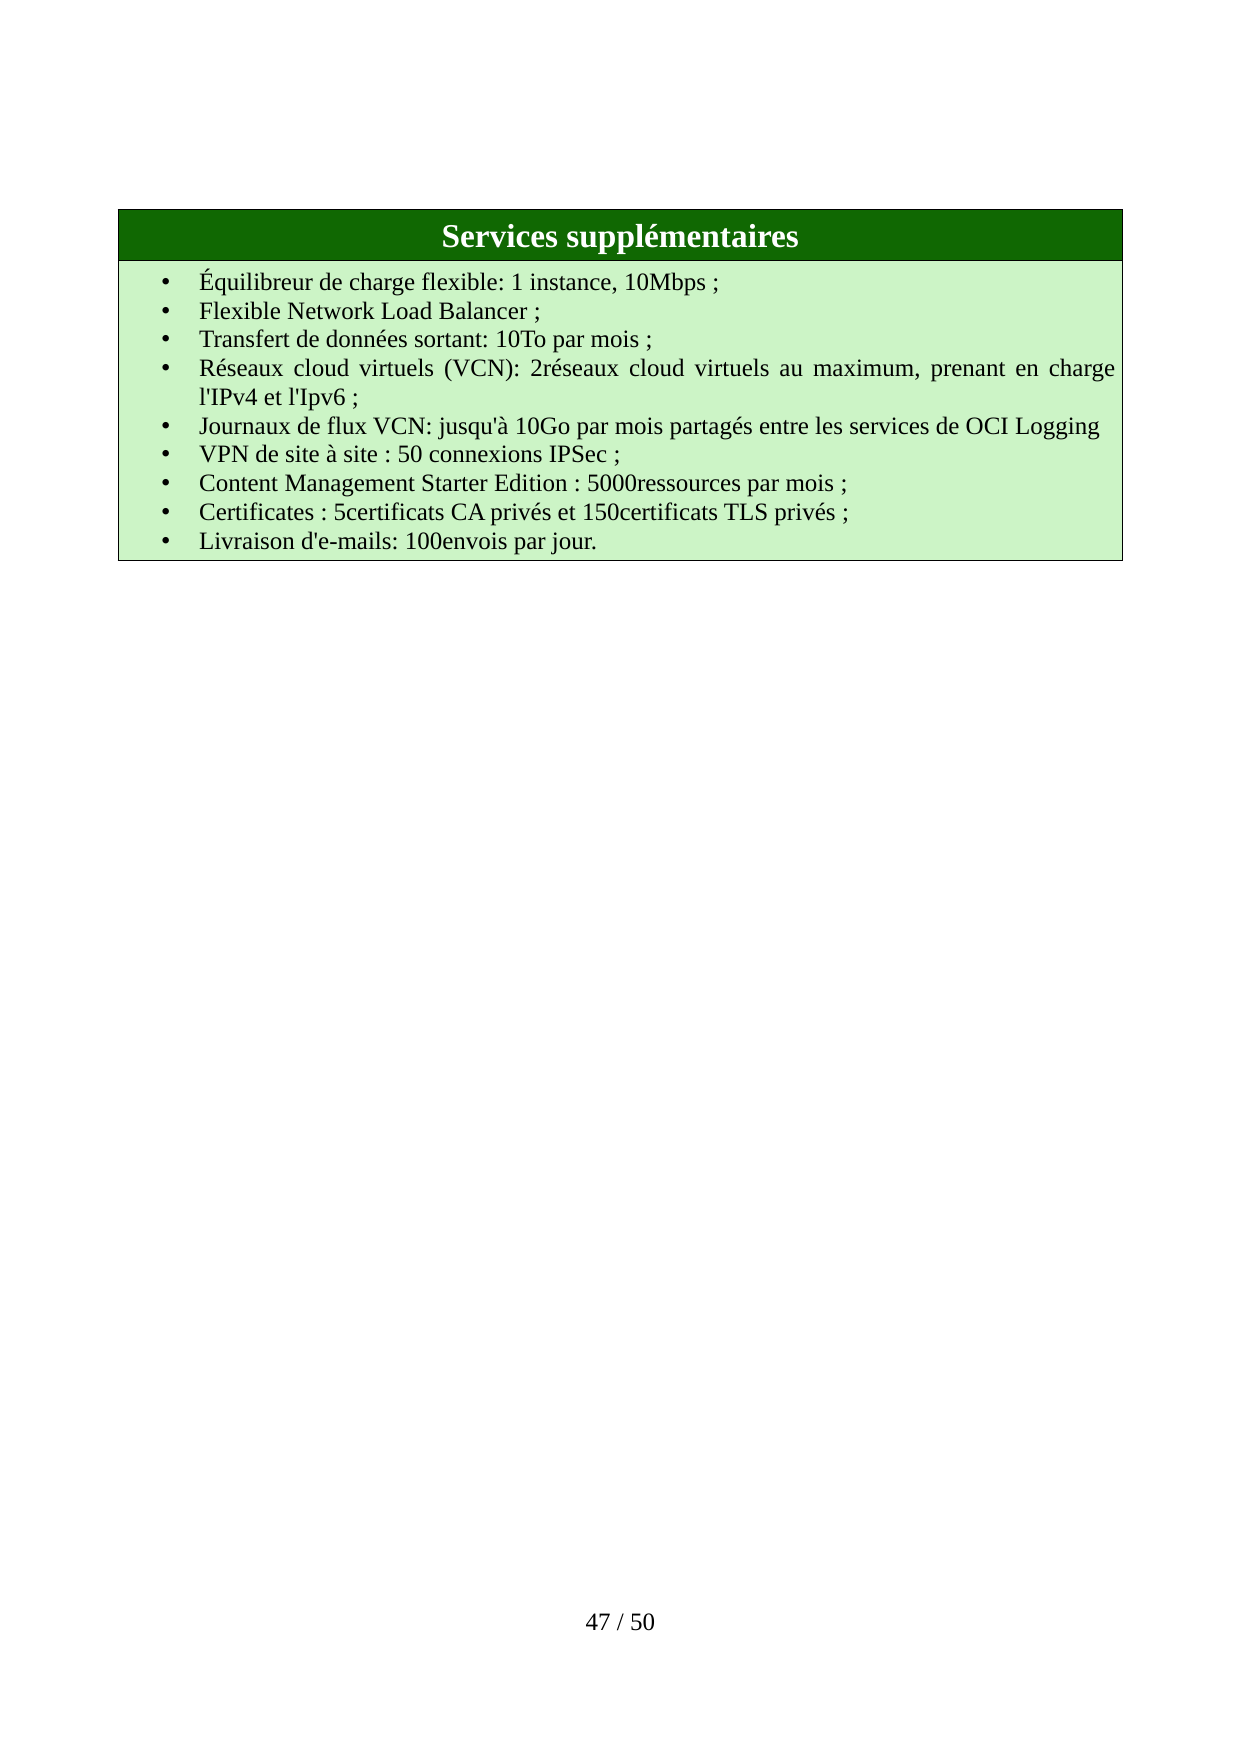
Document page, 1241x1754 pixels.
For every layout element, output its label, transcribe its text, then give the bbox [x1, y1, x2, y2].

table_header Services supplémentaires [119, 210, 1122, 260]
table_cell Équilibreur de charge flexible: 1 instance, 10Mbps ; Flexible Network Load Balancer ; Transfert de données sortant: 10To par mois ; Réseaux cloud virtuels (VCN): 2réseaux cloud virtuels au maximum, prenant en charge l'IPv4 et l'Ipv6 ; Journaux de flux VCN: jusqu'à 10Go par mois partagés entre les services de OCI Logging VPN de site à site : 50 connexions IPSec ; Content Management Starter Edition : 5000ressources par mois ; Certificates : 5certificats CA privés et 150certificats TLS privés ; Livraison d'e-mails: 100envois par jour. [119, 261, 1122, 560]
